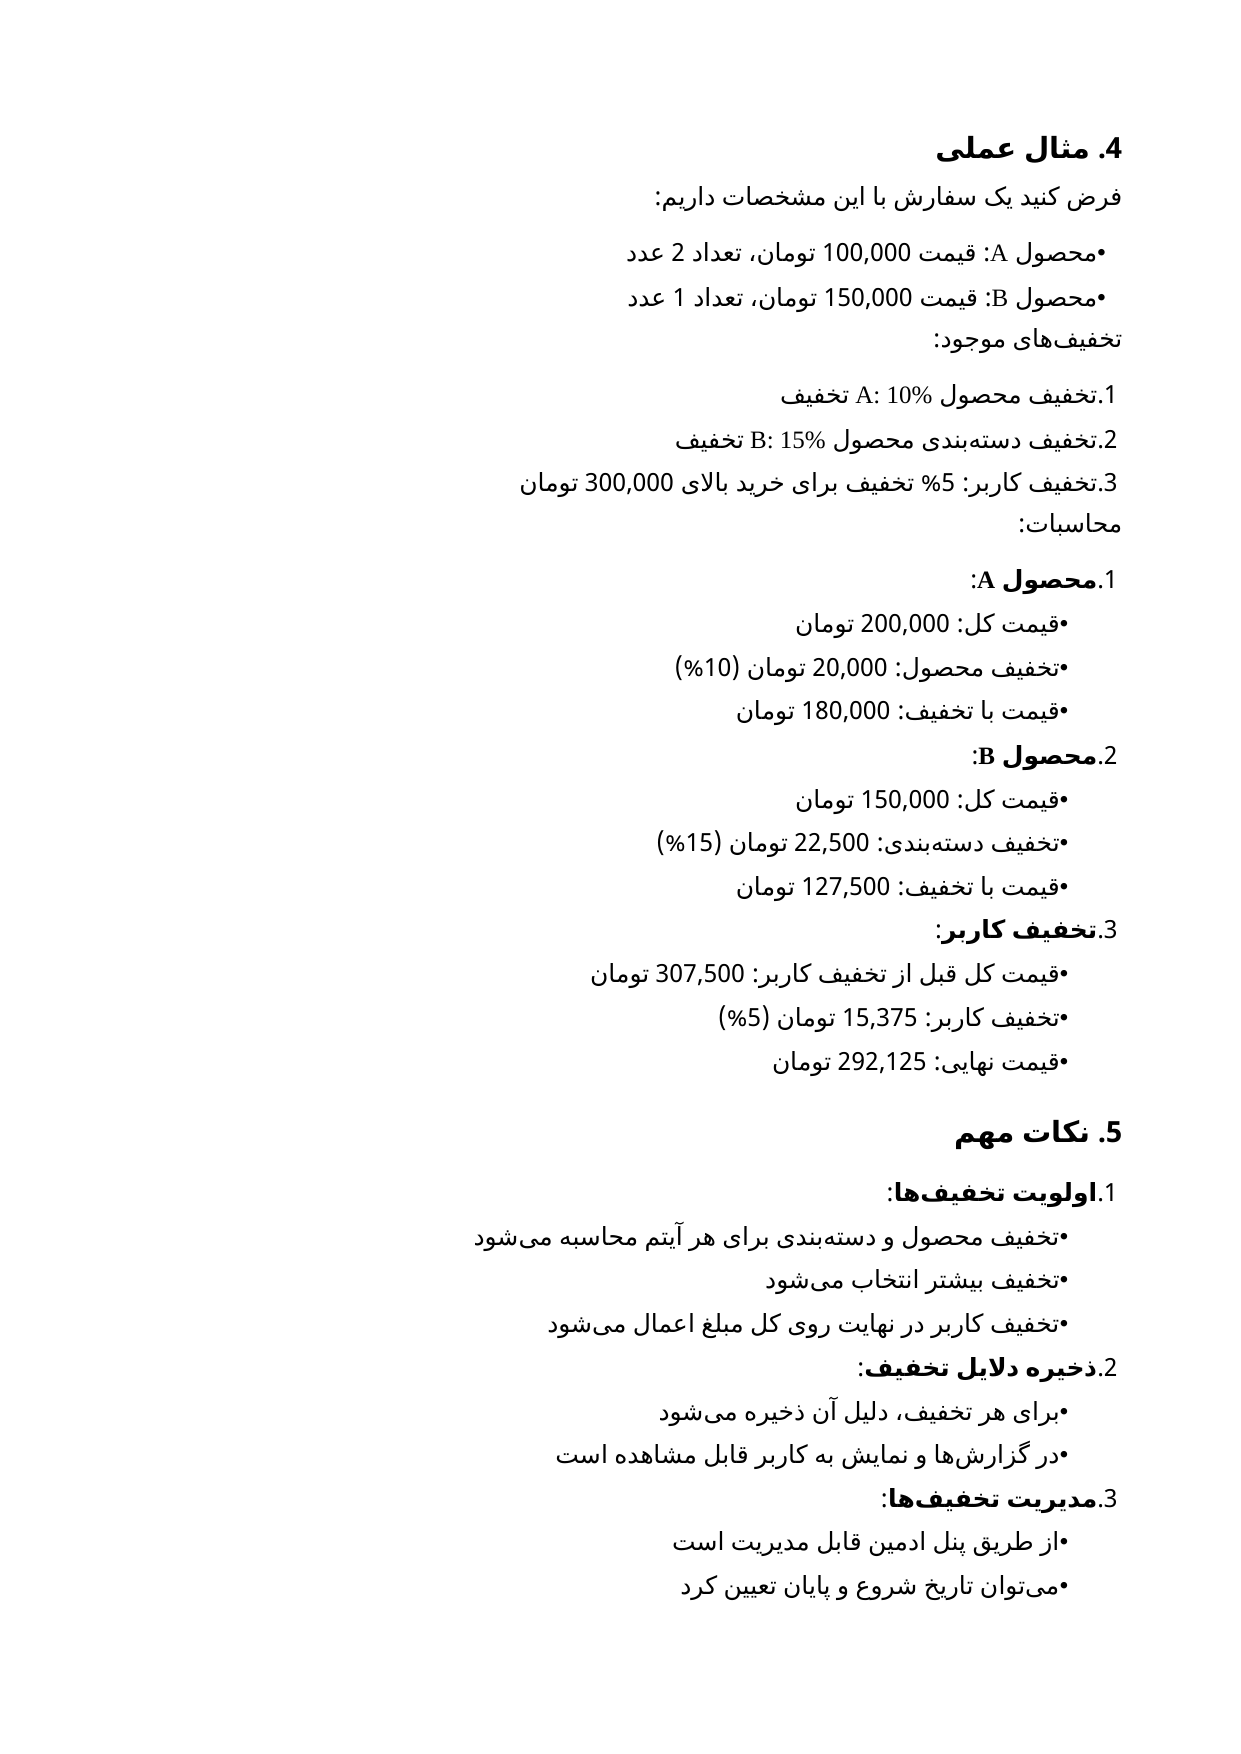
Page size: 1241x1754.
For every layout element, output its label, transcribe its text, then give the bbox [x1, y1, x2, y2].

list قیمت نهایی: 292,125 تومان [118, 1047, 1084, 1080]
list تخفیف محصول و دسته‌بندی برای هر آیتم محاسبه می‌شود [118, 1223, 1084, 1256]
list قیمت با تخفیف: 127,500 تومان [118, 873, 1084, 906]
list محصول A: [118, 565, 1122, 599]
list قیمت کل قبل از تخفیف کاربر: 307,500 تومان [118, 960, 1084, 993]
list برای هر تخفیف، دلیل آن ذخیره می‌شود [118, 1397, 1084, 1430]
list قیمت با تخفیف: 180,000 تومان [118, 697, 1084, 730]
list تخفیف محصول: 20,000 تومان (10%) [118, 653, 1084, 686]
list در گزارش‌ها و نمایش به کاربر قابل مشاهده است [118, 1441, 1084, 1474]
list تخفیف کاربر: 15,375 تومان (5%) [118, 1004, 1084, 1036]
list قیمت کل: 200,000 تومان [118, 610, 1084, 642]
list تخفیف دسته‌بندی محصول B: 15% تخفیف [118, 425, 1122, 458]
list تخفیف کاربر در نهایت روی کل مبلغ اعمال می‌شود [118, 1310, 1084, 1343]
list محصول A: قیمت 100,000 تومان، تعداد 2 عدد [118, 238, 1122, 272]
subtitle 4. مثال عملی [118, 133, 1122, 171]
list تخفیف محصول A: 10% تخفیف [118, 380, 1122, 413]
list اولویت تخفیف‌ها: [118, 1179, 1122, 1212]
list مدیریت تخفیف‌ها: [118, 1485, 1122, 1517]
list قیمت کل: 150,000 تومان [118, 786, 1084, 818]
text محاسبات: [118, 510, 1122, 543]
list تخفیف کاربر: [118, 917, 1122, 949]
list از طریق پنل ادمین قابل مدیریت است [118, 1528, 1084, 1561]
list تخفیف کاربر: 5% تخفیف برای خرید بالای 300,000 تومان [118, 469, 1122, 502]
text تخفیف‌های موجود: [118, 325, 1122, 357]
list تخفیف بیشتر انتخاب می‌شود [118, 1267, 1084, 1299]
list محصول B: قیمت 150,000 تومان، تعداد 1 عدد [118, 283, 1122, 317]
list ذخیره دلایل تخفیف: [118, 1354, 1122, 1386]
text فرض کنید یک سفارش با این مشخصات داریم: [118, 183, 1122, 216]
subtitle 5. نکات مهم [118, 1116, 1122, 1154]
list می‌توان تاریخ شروع و پایان تعیین کرد [118, 1572, 1084, 1605]
list محصول B: [118, 741, 1122, 774]
list تخفیف دسته‌بندی: 22,500 تومان (15%) [118, 829, 1084, 862]
